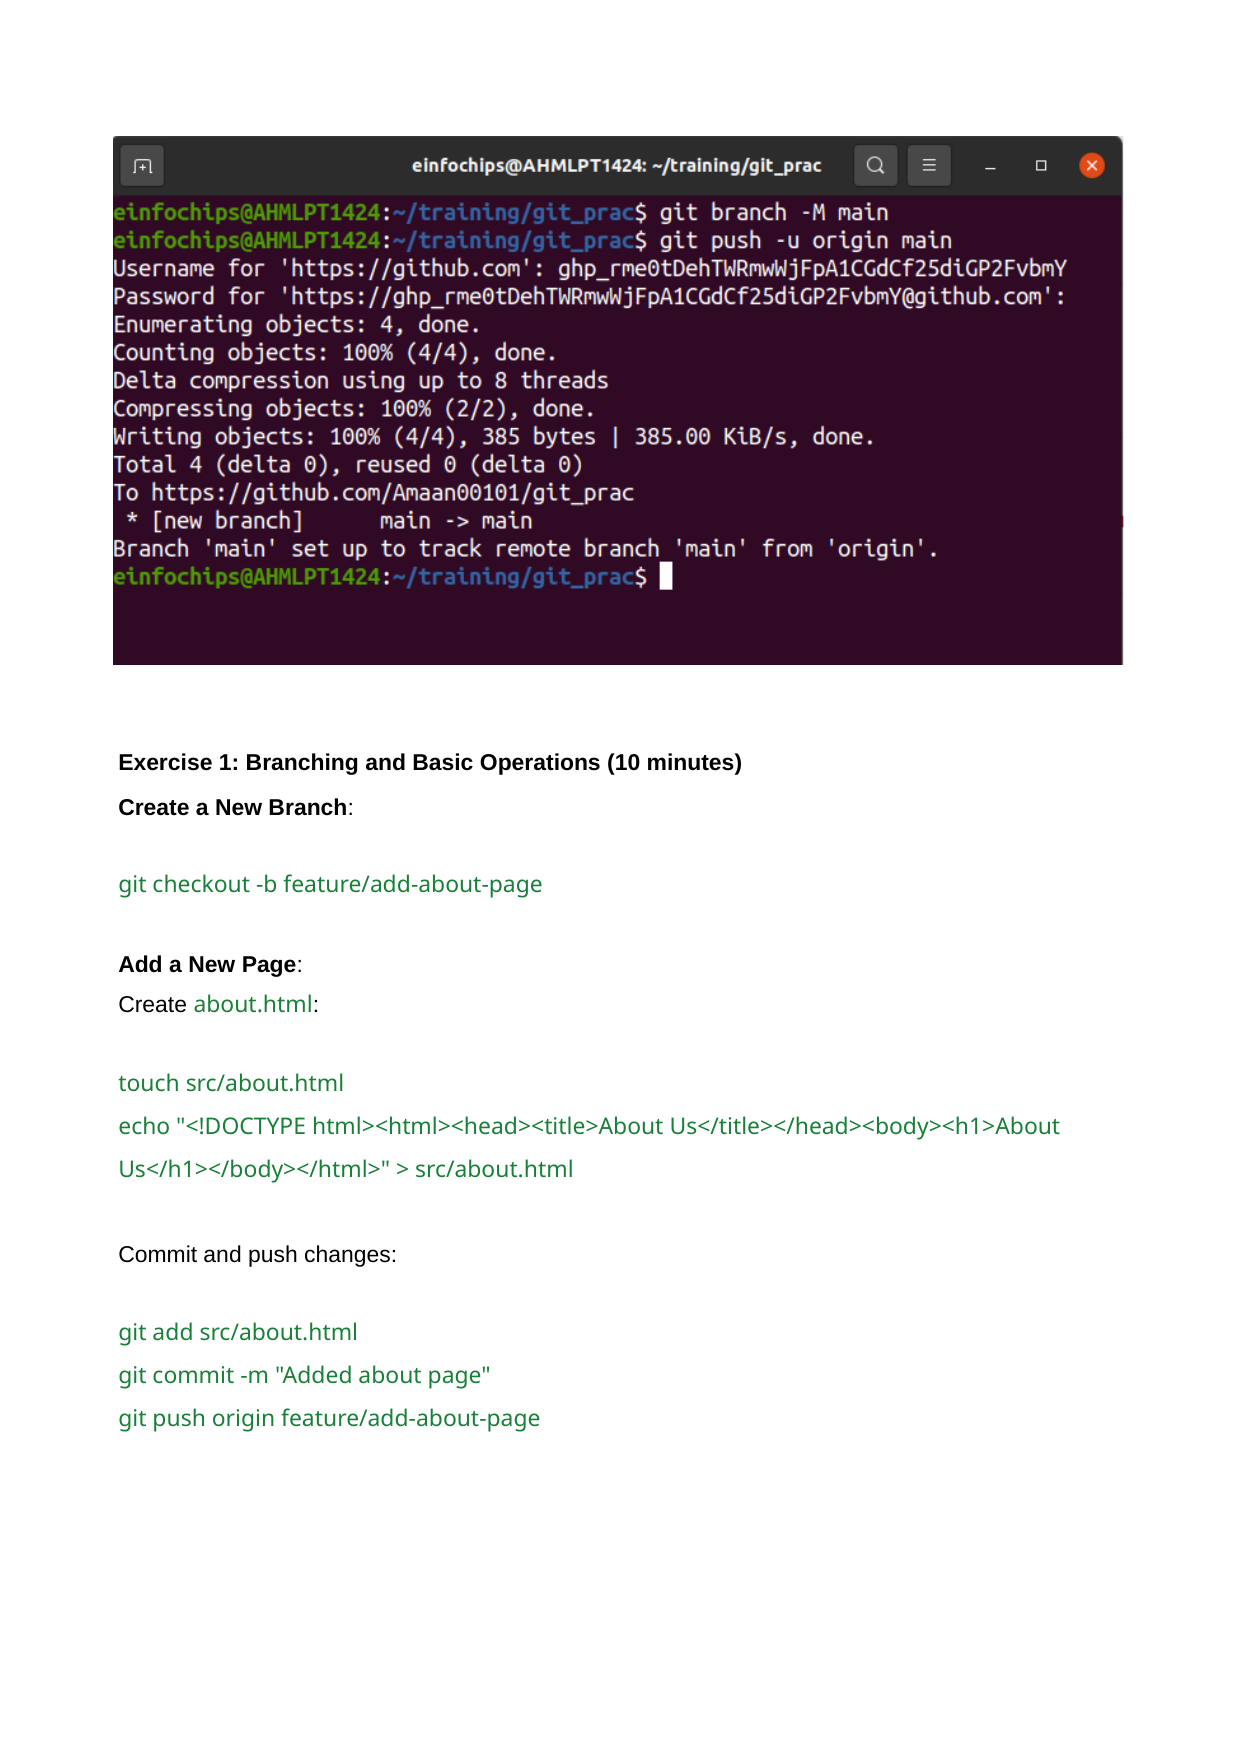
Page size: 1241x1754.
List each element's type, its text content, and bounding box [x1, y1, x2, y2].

text git commit -m "Added about page" [118, 1359, 1122, 1390]
text echo "<!DOCTYPE html><html><head><title>About Us</title></head><body><h1>About Us</h1></body></html>" > src/about.html [118, 1110, 1122, 1184]
text Create about.html: touch src/about.html [118, 987, 1122, 1098]
text git push origin feature/add-about-page [118, 1402, 1122, 1433]
text Create a New Branch: git checkout -b feature/add-about-page [118, 794, 1122, 900]
picture [113, 136, 1124, 665]
text Add a New Page: [118, 951, 1122, 977]
text Commit and push changes: git add src/about.html [118, 1241, 1122, 1347]
text Exercise 1: Branching and Basic Operations (10 minutes) [118, 716, 1122, 775]
